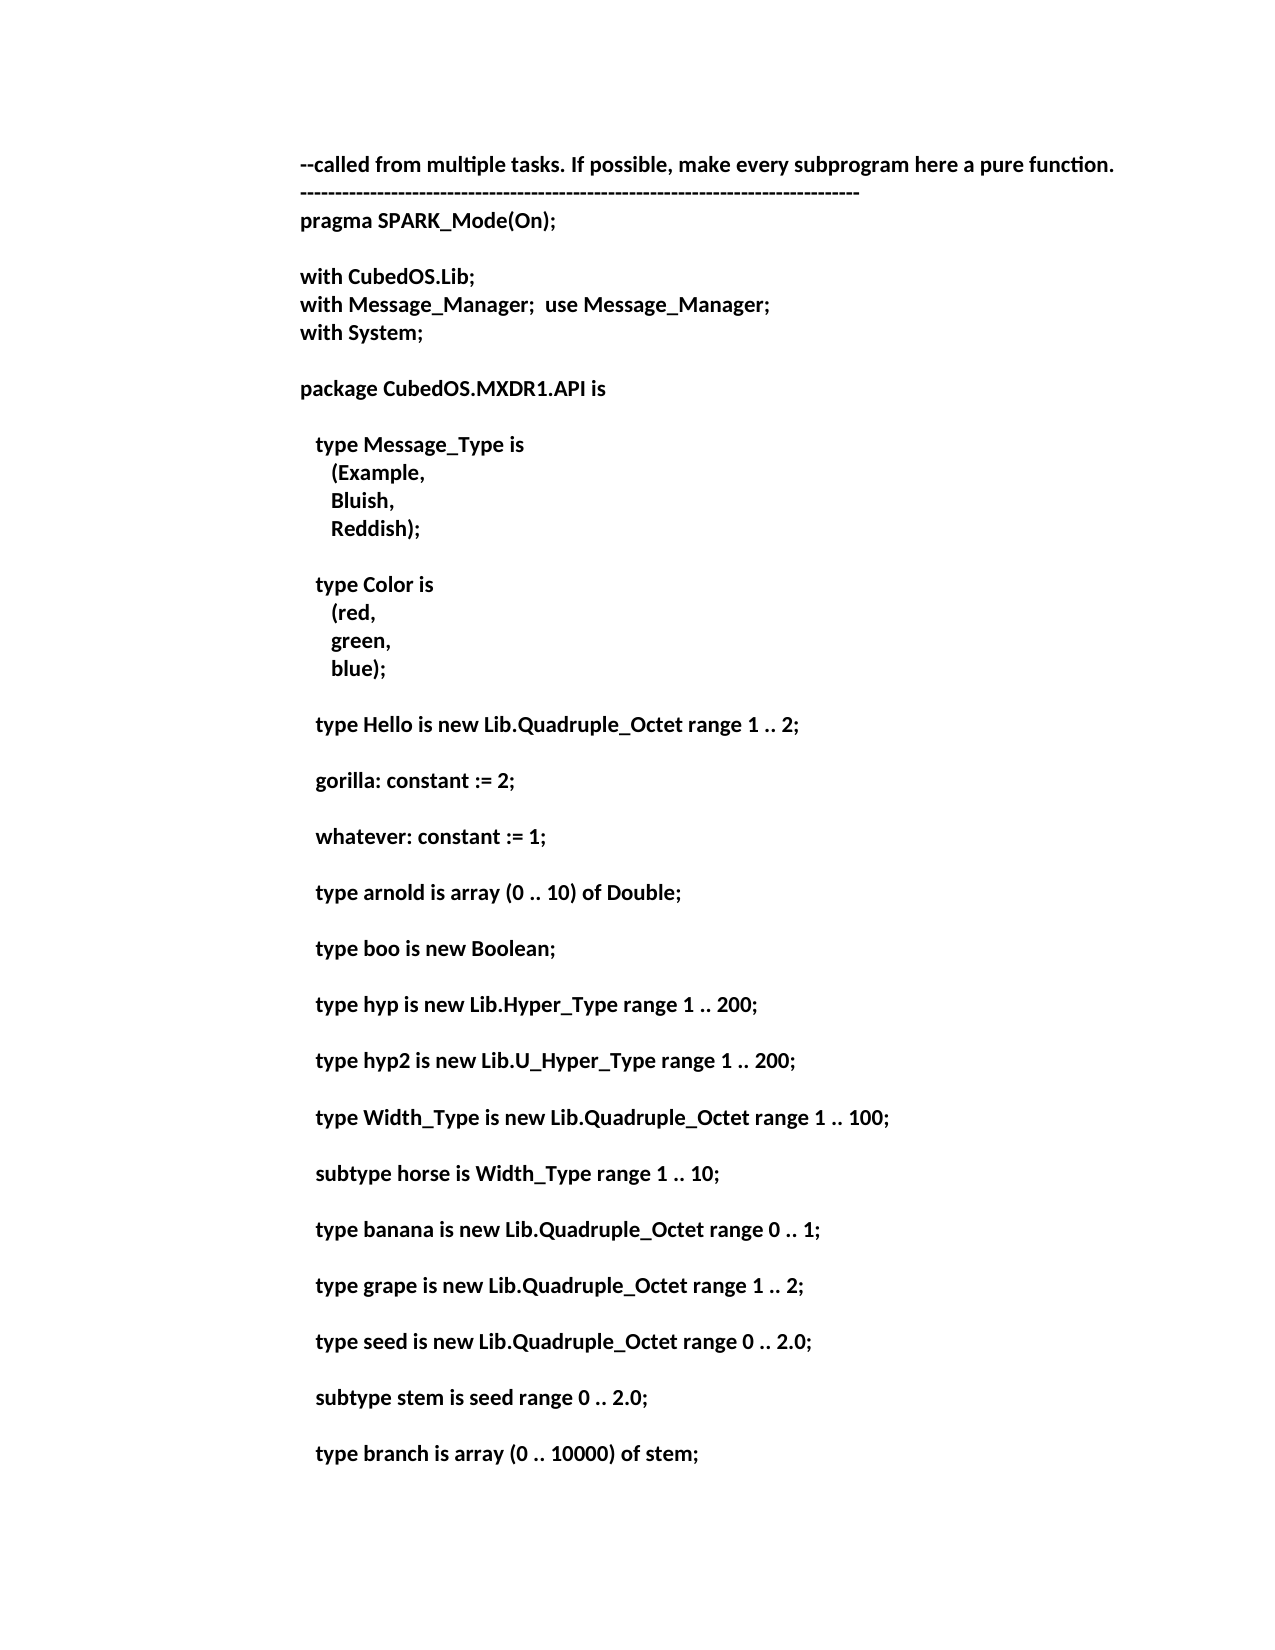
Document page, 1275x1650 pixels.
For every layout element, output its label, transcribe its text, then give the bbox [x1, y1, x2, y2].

text with Message_Manager; use Message_Manager; [300, 290, 1125, 318]
text type banana is new Lib.Quadruple_Octet range 0 .. 1; [300, 1215, 1125, 1243]
text package CubedOS.MXDR1.API is [300, 374, 1125, 402]
text type Width_Type is new Lib.Quadruple_Octet range 1 .. 100; [300, 1103, 1125, 1131]
text blue); [300, 654, 1125, 682]
text (Example, [300, 458, 1125, 486]
text green, [300, 626, 1125, 654]
text type arnold is array (0 .. 10) of Double; [300, 878, 1125, 907]
text type Message_Type is [300, 430, 1125, 458]
text type seed is new Lib.Quadruple_Octet range 0 .. 2.0; [300, 1327, 1125, 1355]
text with CubedOS.Lib; [300, 262, 1125, 290]
text type hyp is new Lib.Hyper_Type range 1 .. 200; [300, 991, 1125, 1019]
text pragma SPARK_Mode(On); [300, 206, 1125, 234]
text type branch is array (0 .. 10000) of stem; [300, 1439, 1125, 1467]
text subtype horse is Width_Type range 1 .. 10; [300, 1159, 1125, 1187]
text Reddish); [300, 514, 1125, 542]
text type hyp2 is new Lib.U_Hyper_Type range 1 .. 200; [300, 1047, 1125, 1075]
text --called from multiple tasks. If possible, make every subprogram here a pure function. [300, 150, 1125, 178]
text with System; [300, 318, 1125, 346]
text type boo is new Boolean; [300, 934, 1125, 963]
text Bluish, [300, 486, 1125, 514]
text type grape is new Lib.Quadruple_Octet range 1 .. 2; [300, 1271, 1125, 1299]
text subtype stem is seed range 0 .. 2.0; [300, 1383, 1125, 1411]
text -------------------------------------------------------------------------------- [300, 178, 1125, 206]
text type Hello is new Lib.Quadruple_Octet range 1 .. 2; [300, 710, 1125, 738]
text type Color is [300, 570, 1125, 598]
text (red, [300, 598, 1125, 626]
text whatever: constant := 1; [300, 822, 1125, 851]
text gorilla: constant := 2; [300, 766, 1125, 794]
